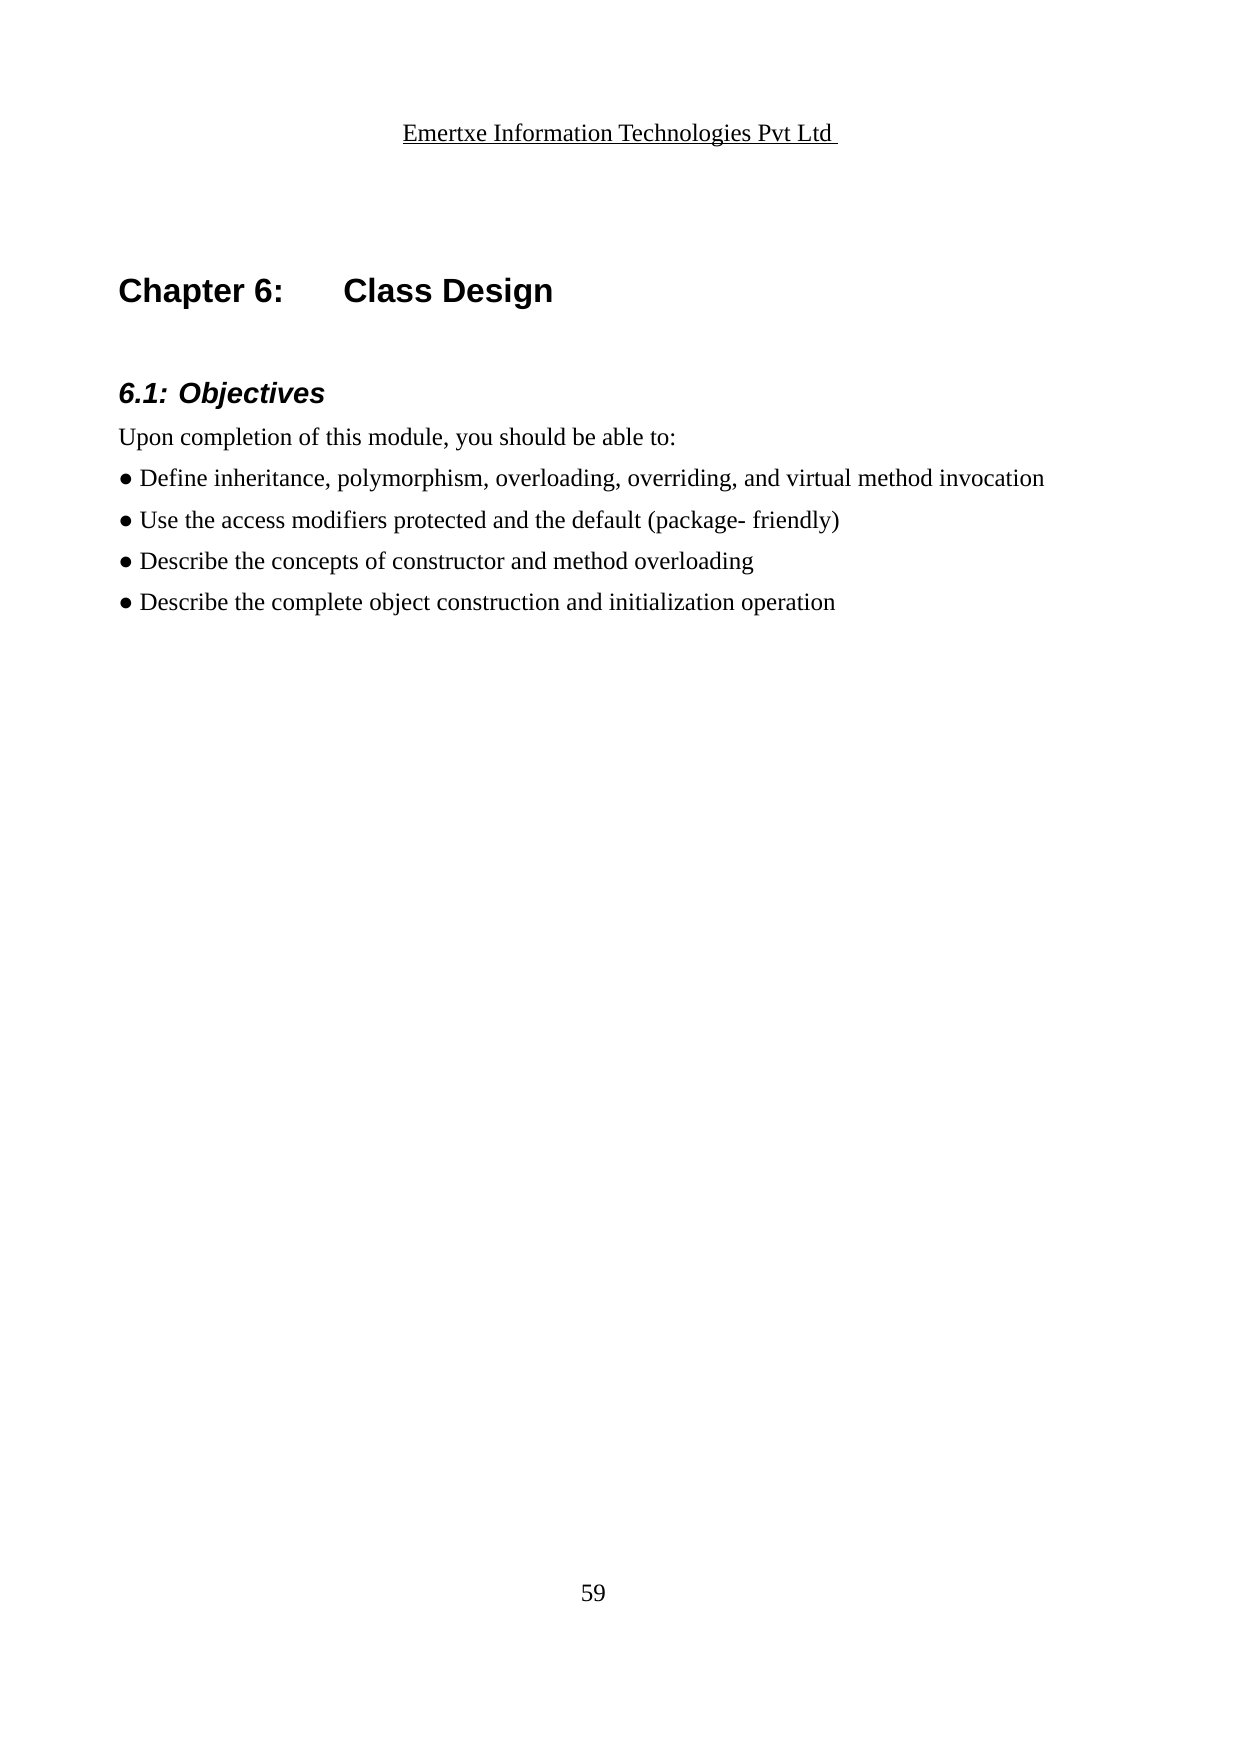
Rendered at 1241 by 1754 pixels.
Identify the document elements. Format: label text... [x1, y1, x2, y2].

text ● Use the access modifiers protected and the default (package- friendly) [118, 505, 1122, 533]
text ● Describe the complete object construction and initialization operation [118, 587, 1122, 616]
text ● Describe the concepts of constructor and method overloading [118, 546, 1122, 575]
text Upon completion of this module, you should be able to: [118, 422, 1122, 451]
subtitle Class Design [118, 271, 1122, 310]
text ● Define inheritance, polymorphism, overloading, overriding, and virtual method invocation [118, 463, 1122, 492]
subtitle Objectives [118, 376, 1122, 410]
